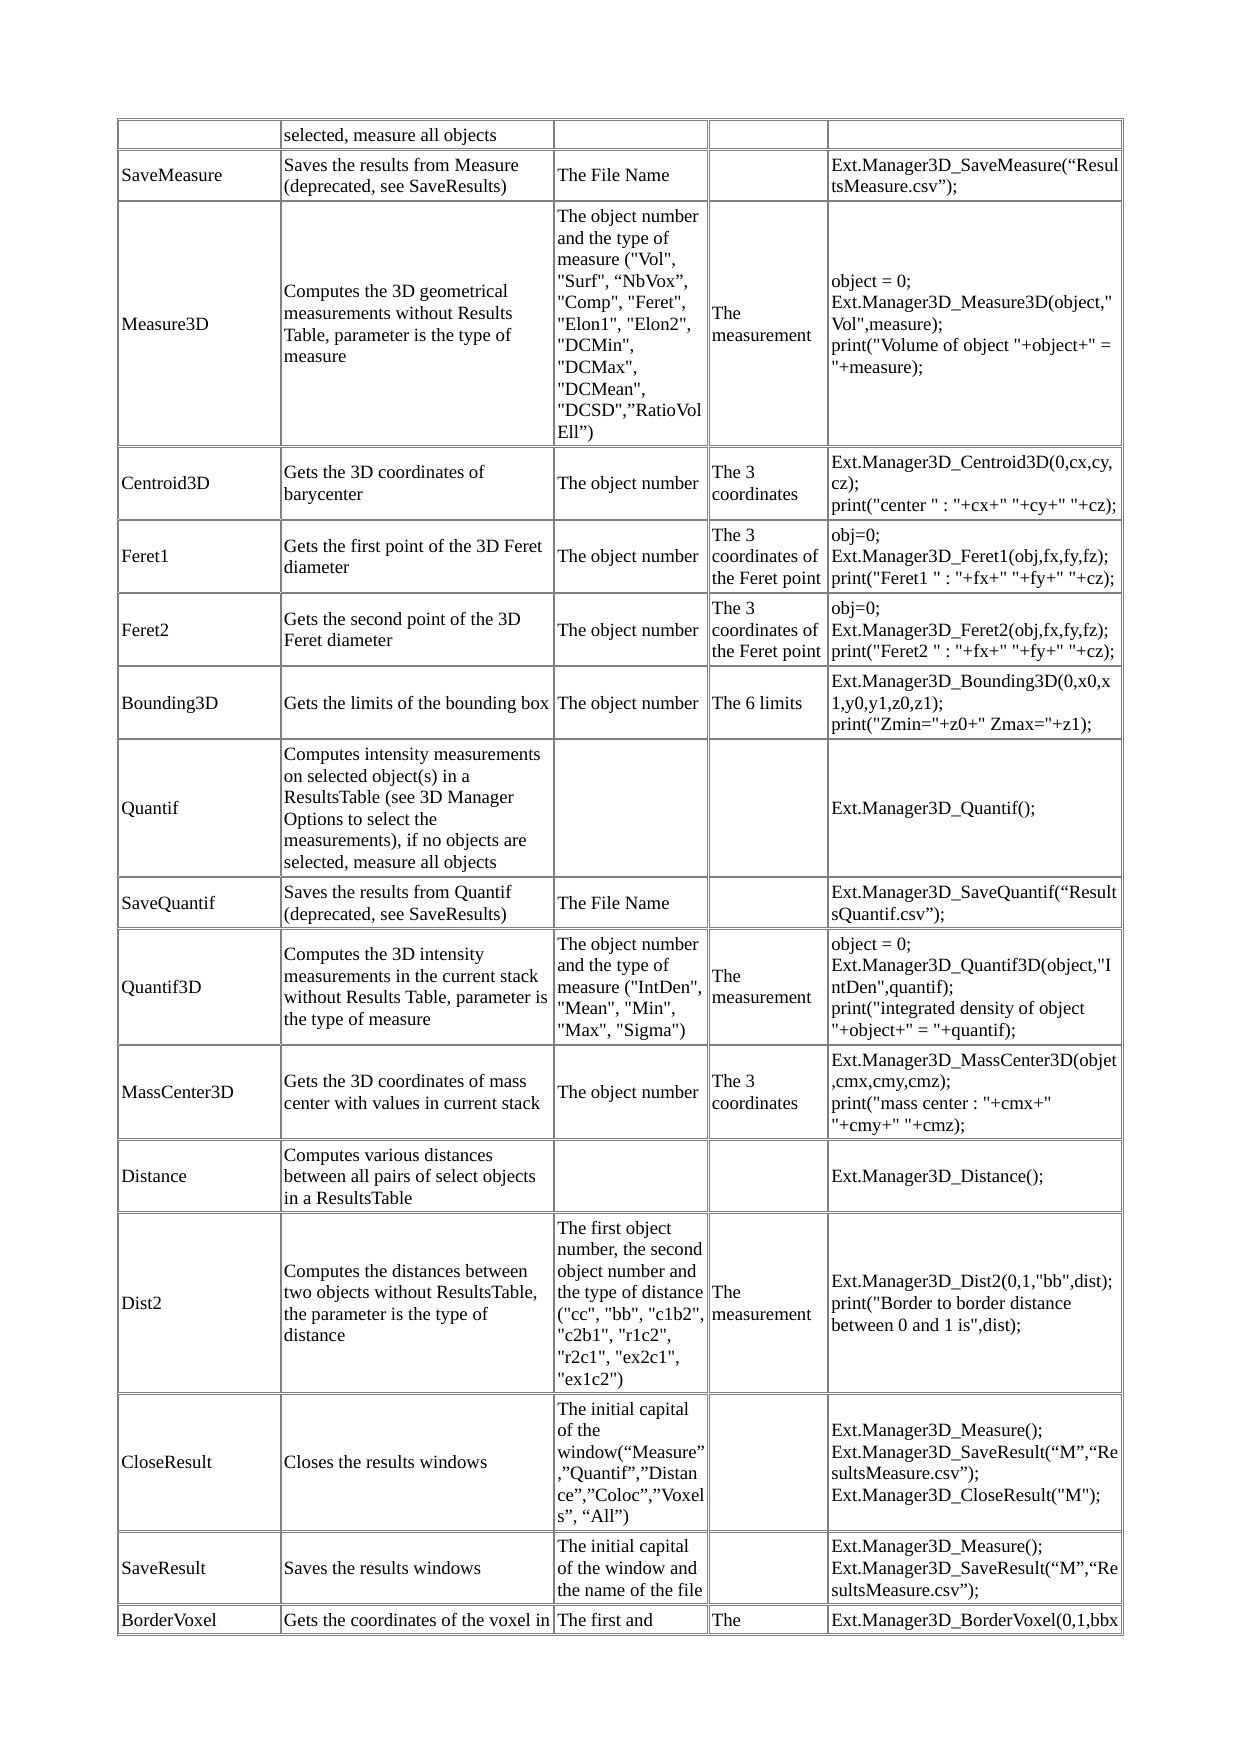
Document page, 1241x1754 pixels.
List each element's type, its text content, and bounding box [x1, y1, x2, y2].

table_cell Distance [119, 1141, 280, 1211]
table_cell Saves the results from Measure (deprecated, see SaveResults) [282, 151, 553, 200]
table_cell [710, 1533, 827, 1603]
table_cell obj=0; Ext.Manager3D_Feret2(obj,fx,fy,fz); print("Feret2 " : "+fx+" "+fy+" "+cz); [829, 594, 1121, 665]
table_cell BorderVoxel [119, 1606, 280, 1633]
table_cell The 3 coordinates [710, 1046, 827, 1138]
table_cell [555, 740, 707, 876]
table_cell The object number [555, 594, 707, 665]
table_cell The [710, 1606, 827, 1633]
table_cell [710, 740, 827, 876]
table_cell Ext.Manager3D_Distance(); [829, 1141, 1121, 1211]
table_cell The object number and the type of measure ("Vol", "Surf", “NbVox”, "Comp", "Feret", "Elon1", "Elon2", "DCMin", "DCMax", "DCMean", "DCSD",”RatioVolEll”) [555, 202, 707, 445]
table_cell Gets the 3D coordinates of barycenter [282, 448, 553, 518]
table_cell Centroid3D [119, 448, 280, 518]
table_cell MassCenter3D [119, 1046, 280, 1138]
table_cell Gets the coordinates of the voxel in [282, 1606, 553, 1633]
table_cell Computes intensity measurements on selected object(s) in a ResultsTable (see 3D Manager Options to select the measurements), if no objects are selected, measure all objects [282, 740, 553, 876]
table_cell Ext.Manager3D_Quantif(); [829, 740, 1121, 876]
table_cell Measure3D [119, 202, 280, 445]
table_cell Quantif3D [119, 930, 280, 1043]
table_cell object = 0; Ext.Manager3D_Measure3D(object,"Vol",measure); print("Volume of object "+object+" = "+measure); [829, 202, 1121, 445]
table_cell The first and [555, 1606, 707, 1633]
table_cell The File Name [555, 878, 707, 927]
table_cell Gets the 3D coordinates of mass center with values in current stack [282, 1046, 553, 1138]
table_cell Saves the results windows [282, 1533, 553, 1603]
table_cell Computes various distances between all pairs of select objects in a ResultsTable [282, 1141, 553, 1211]
table_cell Computes the distances between two objects without ResultsTable, the parameter is the type of distance [282, 1214, 553, 1392]
table_cell The measurement [710, 202, 827, 445]
table_cell The first object number, the second object number and the type of distance ("cc", "bb", "c1b2", "c2b1", "r1c2", "r2c1", "ex2c1", "ex1c2") [555, 1214, 707, 1392]
table_cell SaveQuantif [119, 878, 280, 927]
table_cell Ext.Manager3D_Measure(); Ext.Manager3D_SaveResult(“M”,“ResultsMeasure.csv”); [829, 1533, 1121, 1603]
table_cell Ext.Manager3D_BorderVoxel(0,1,bbx [829, 1606, 1121, 1633]
table_cell Computes the 3D intensity measurements in the current stack without Results Table, parameter is the type of measure [282, 930, 553, 1043]
table_cell [710, 151, 827, 200]
table_cell The initial capital of the window and the name of the file [555, 1533, 707, 1603]
table_cell Gets the first point of the 3D Feret diameter [282, 521, 553, 592]
table_cell The 3 coordinates [710, 448, 827, 518]
table_cell SaveResult [119, 1533, 280, 1603]
table_cell Ext.Manager3D_SaveQuantif(“ResultsQuantif.csv”); [829, 878, 1121, 927]
table_cell Closes the results windows [282, 1395, 553, 1530]
table_cell Saves the results from Quantif (deprecated, see SaveResults) [282, 878, 553, 927]
table_cell [710, 878, 827, 927]
table_cell Ext.Manager3D_Bounding3D(0,x0,x1,y0,y1,z0,z1); print("Zmin="+z0+" Zmax="+z1); [829, 667, 1121, 738]
table_cell Ext.Manager3D_Dist2(0,1,"bb",dist); print("Border to border distance between 0 and 1 is",dist); [829, 1214, 1121, 1392]
table_cell Ext.Manager3D_MassCenter3D(objet,cmx,cmy,cmz); print("mass center : "+cmx+" "+cmy+" "+cmz); [829, 1046, 1121, 1138]
table_cell The initial capital of the window(“Measure”,”Quantif”,”Distance”,”Coloc”,”Voxels”, “All”) [555, 1395, 707, 1530]
table_cell [710, 1395, 827, 1530]
table_cell The 3 coordinates of the Feret point [710, 594, 827, 665]
table_cell The object number [555, 667, 707, 738]
table_cell Feret1 [119, 521, 280, 592]
table_cell [710, 121, 827, 148]
table_cell The measurement [710, 930, 827, 1043]
table_cell Gets the limits of the bounding box [282, 667, 553, 738]
table_cell The object number and the type of measure ("IntDen", "Mean", "Min", "Max", "Sigma") [555, 930, 707, 1043]
table_cell CloseResult [119, 1395, 280, 1530]
table_cell Bounding3D [119, 667, 280, 738]
table_cell Gets the second point of the 3D Feret diameter [282, 594, 553, 665]
table_cell The object number [555, 448, 707, 518]
table_cell [119, 121, 280, 148]
table_cell Computes the 3D geometrical measurements without Results Table, parameter is the type of measure [282, 202, 553, 445]
table_cell Dist2 [119, 1214, 280, 1392]
table_cell object = 0; Ext.Manager3D_Quantif3D(object,"IntDen",quantif); print("integrated density of object "+object+" = "+quantif); [829, 930, 1121, 1043]
table_cell The 3 coordinates of the Feret point [710, 521, 827, 592]
table_cell [710, 1141, 827, 1211]
table_cell Ext.Manager3D_Measure(); Ext.Manager3D_SaveResult(“M”,“ResultsMeasure.csv”); Ext.Manager3D_CloseResult("M"); [829, 1395, 1121, 1530]
table_cell The object number [555, 1046, 707, 1138]
table_cell [555, 1141, 707, 1211]
table_cell The measurement [710, 1214, 827, 1392]
table_cell The File Name [555, 151, 707, 200]
table_cell selected, measure all objects [282, 121, 553, 148]
table_cell Ext.Manager3D_Centroid3D(0,cx,cy,cz); print("center " : "+cx+" "+cy+" "+cz); [829, 448, 1121, 518]
table_cell [555, 121, 707, 148]
table_cell The object number [555, 521, 707, 592]
table_cell The 6 limits [710, 667, 827, 738]
table_cell [829, 121, 1121, 148]
table_cell obj=0; Ext.Manager3D_Feret1(obj,fx,fy,fz); print("Feret1 " : "+fx+" "+fy+" "+cz); [829, 521, 1121, 592]
table_cell SaveMeasure [119, 151, 280, 200]
table_cell Ext.Manager3D_SaveMeasure(“ResultsMeasure.csv”); [829, 151, 1121, 200]
table_cell Feret2 [119, 594, 280, 665]
table_cell Quantif [119, 740, 280, 876]
